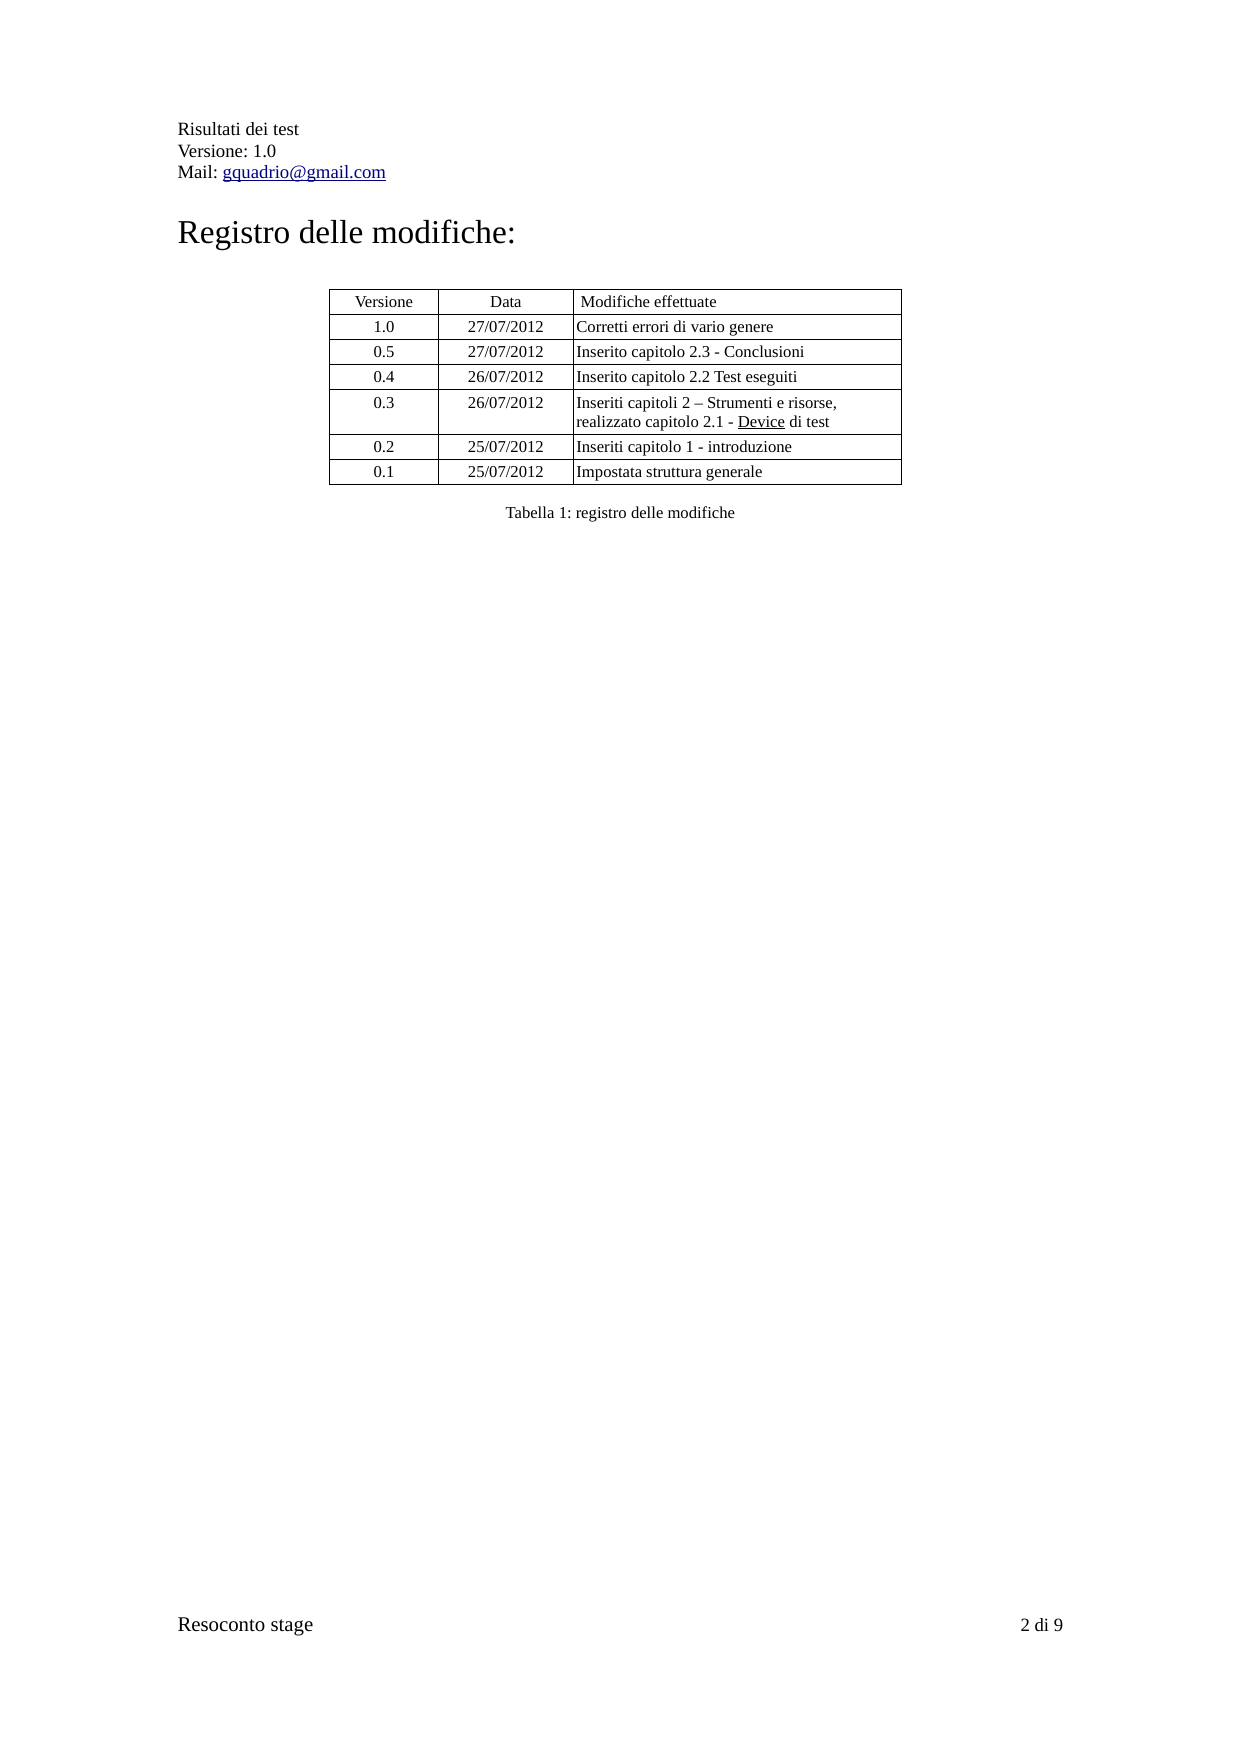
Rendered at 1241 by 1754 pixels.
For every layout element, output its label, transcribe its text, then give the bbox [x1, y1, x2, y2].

table_cell 27/07/2012 [439, 340, 573, 364]
table_cell 0.3 [330, 390, 438, 434]
table_cell Impostata struttura generale [574, 460, 901, 484]
table_cell Corretti errori di vario genere [574, 315, 901, 339]
table_header Data [439, 290, 573, 314]
table_cell 26/07/2012 [439, 365, 573, 389]
table_cell 0.1 [330, 460, 438, 484]
table_cell 27/07/2012 [439, 315, 573, 339]
table_cell 26/07/2012 [439, 390, 573, 434]
table_cell 0.4 [330, 365, 438, 389]
table_header Versione [330, 290, 438, 314]
table_cell Inserito capitolo 2.2 Test eseguiti [574, 365, 901, 389]
text Registro delle modifiche: [177, 212, 1063, 251]
table_cell 1.0 [330, 315, 438, 339]
table_cell 25/07/2012 [439, 460, 573, 484]
text Tabella 1: registro delle modifiche [177, 503, 1063, 522]
table_cell Inserito capitolo 2.3 - Conclusioni [574, 340, 901, 364]
table_cell 0.2 [330, 435, 438, 459]
table_cell 25/07/2012 [439, 435, 573, 459]
table_cell Inseriti capitolo 1 - introduzione [574, 435, 901, 459]
table_cell Inseriti capitoli 2 – Strumenti e risorse, realizzato capitolo 2.1 - Device di test [574, 390, 901, 434]
table_header Modifiche effettuate [574, 290, 901, 314]
table_cell 0.5 [330, 340, 438, 364]
